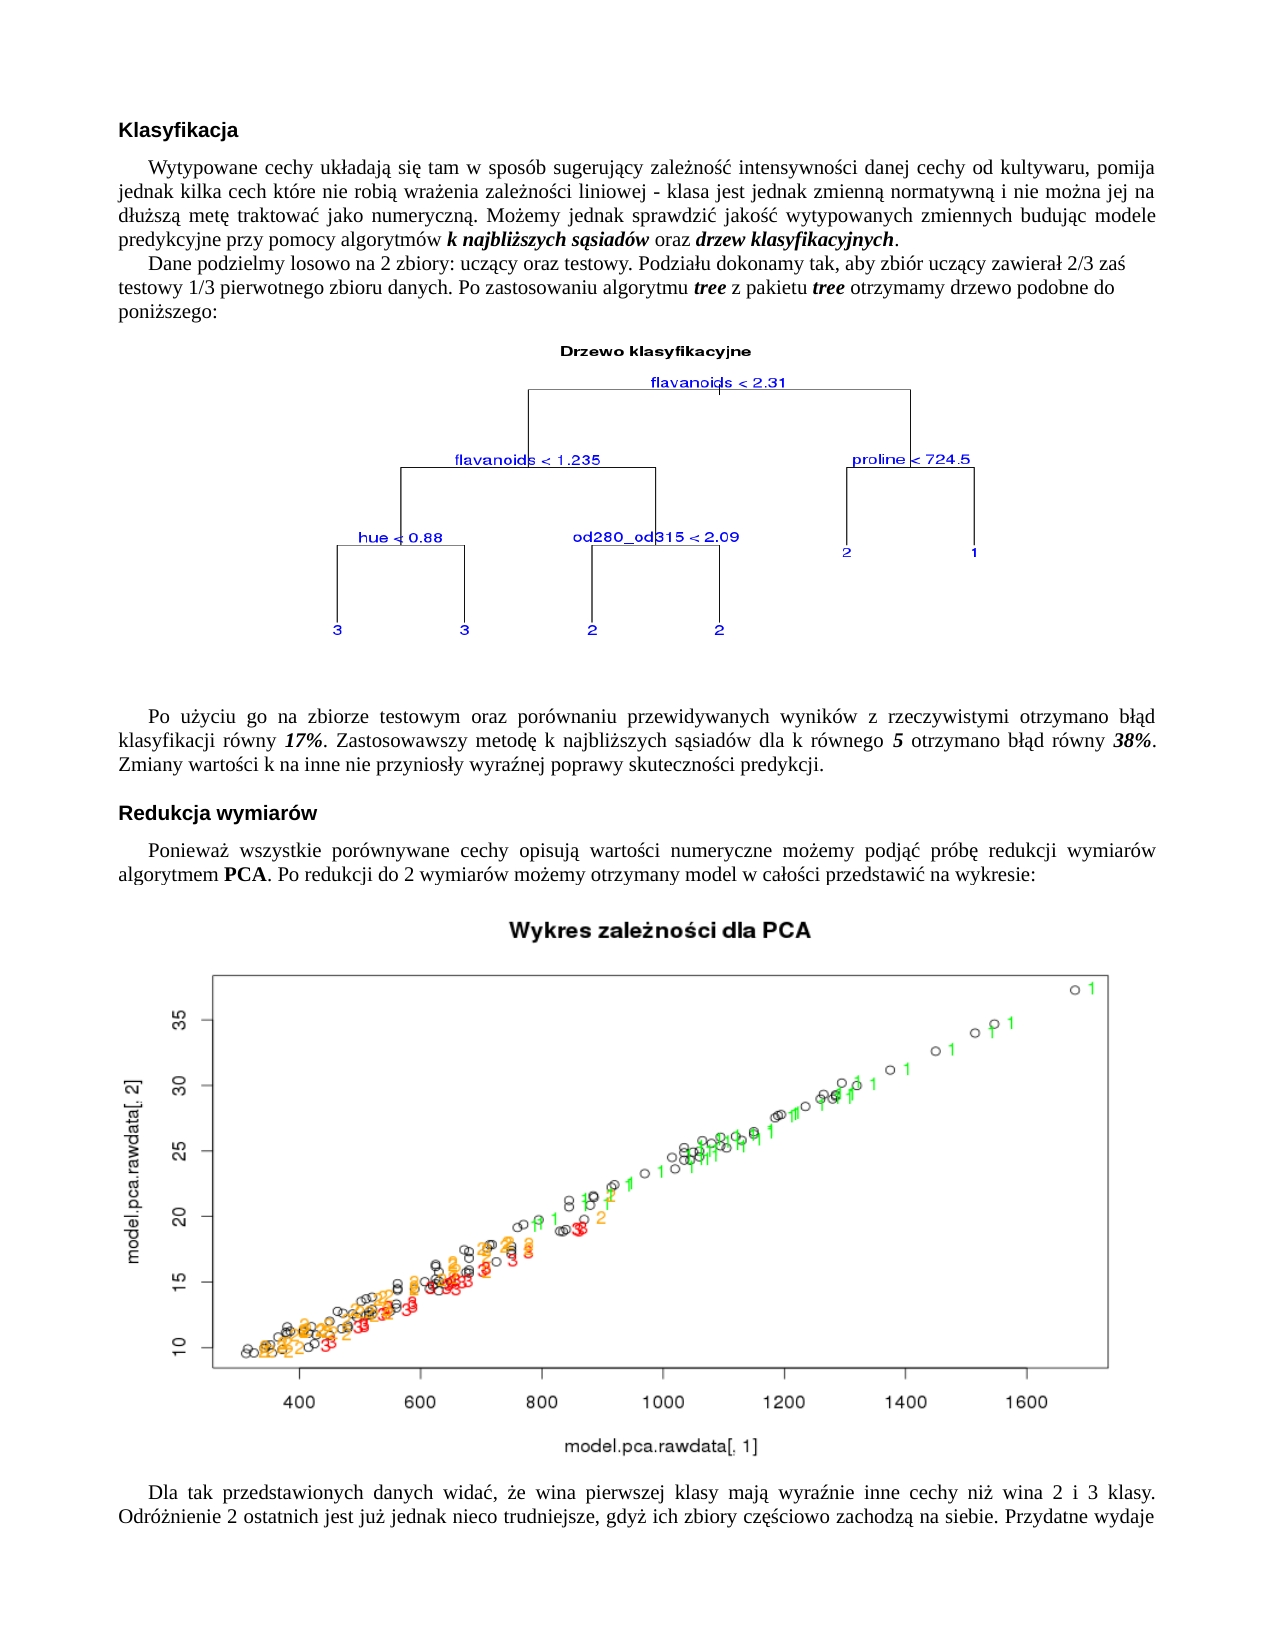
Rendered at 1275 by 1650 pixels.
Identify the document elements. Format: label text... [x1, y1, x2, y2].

text Dla tak przedstawionych danych widać, że wina pierwszej klasy mają wyraźnie inne cechy niż wina 2 i 3 klasy. Odróżnienie 2 ostatnich jest już jednak nieco trudniejsze, gdyż ich zbiory częściowo zachodzą na siebie. Przydatne wydaje [118, 1481, 1157, 1528]
subtitle Klasyfikacja [118, 118, 1157, 142]
text Ponieważ wszystkie porównywane cechy opisują wartości numeryczne możemy podjąć próbę redukcji wymiarów algorytmem PCA. Po redukcji do 2 wymiarów możemy otrzymany model w całości przedstawić na wykresie: [118, 838, 1157, 885]
subtitle Redukcja wymiarów [118, 801, 1157, 825]
picture [238, 323, 1037, 704]
picture [118, 885, 1157, 1481]
text Po użyciu go na zbiorze testowym oraz porównaniu przewidywanych wyników z rzeczywistymi otrzymano błąd klasyfikacji równy 17%. Zastosowawszy metodę k najbliższych sąsiadów dla k równego 5 otrzymano błąd równy 38%. Zmiany wartości k na inne nie przyniosły wyraźnej poprawy skuteczności predykcji. [118, 323, 1157, 776]
text Wytypowane cechy układają się tam w sposób sugerujący zależność intensywności danej cechy od kultywaru, pomija jednak kilka cech które nie robią wrażenia zależności liniowej - klasa jest jednak zmienną normatywną i nie można jej na dłuższą metę traktować jako numeryczną. Możemy jednak sprawdzić jakość wytypowanych zmiennych budując modele predykcyjne przy pomocy algorytmów k najbliższych sąsiadów oraz drzew klasyfikacyjnych. [118, 154, 1157, 251]
text Dane podzielmy losowo na 2 zbiory: uczący oraz testowy. Podziału dokonamy tak, aby zbiór uczący zawierał 2/3 zaś testowy 1/3 pierwotnego zbioru danych. Po zastosowaniu algorytmu tree z pakietu tree otrzymamy drzewo podobne do poniższego: [118, 251, 1157, 323]
